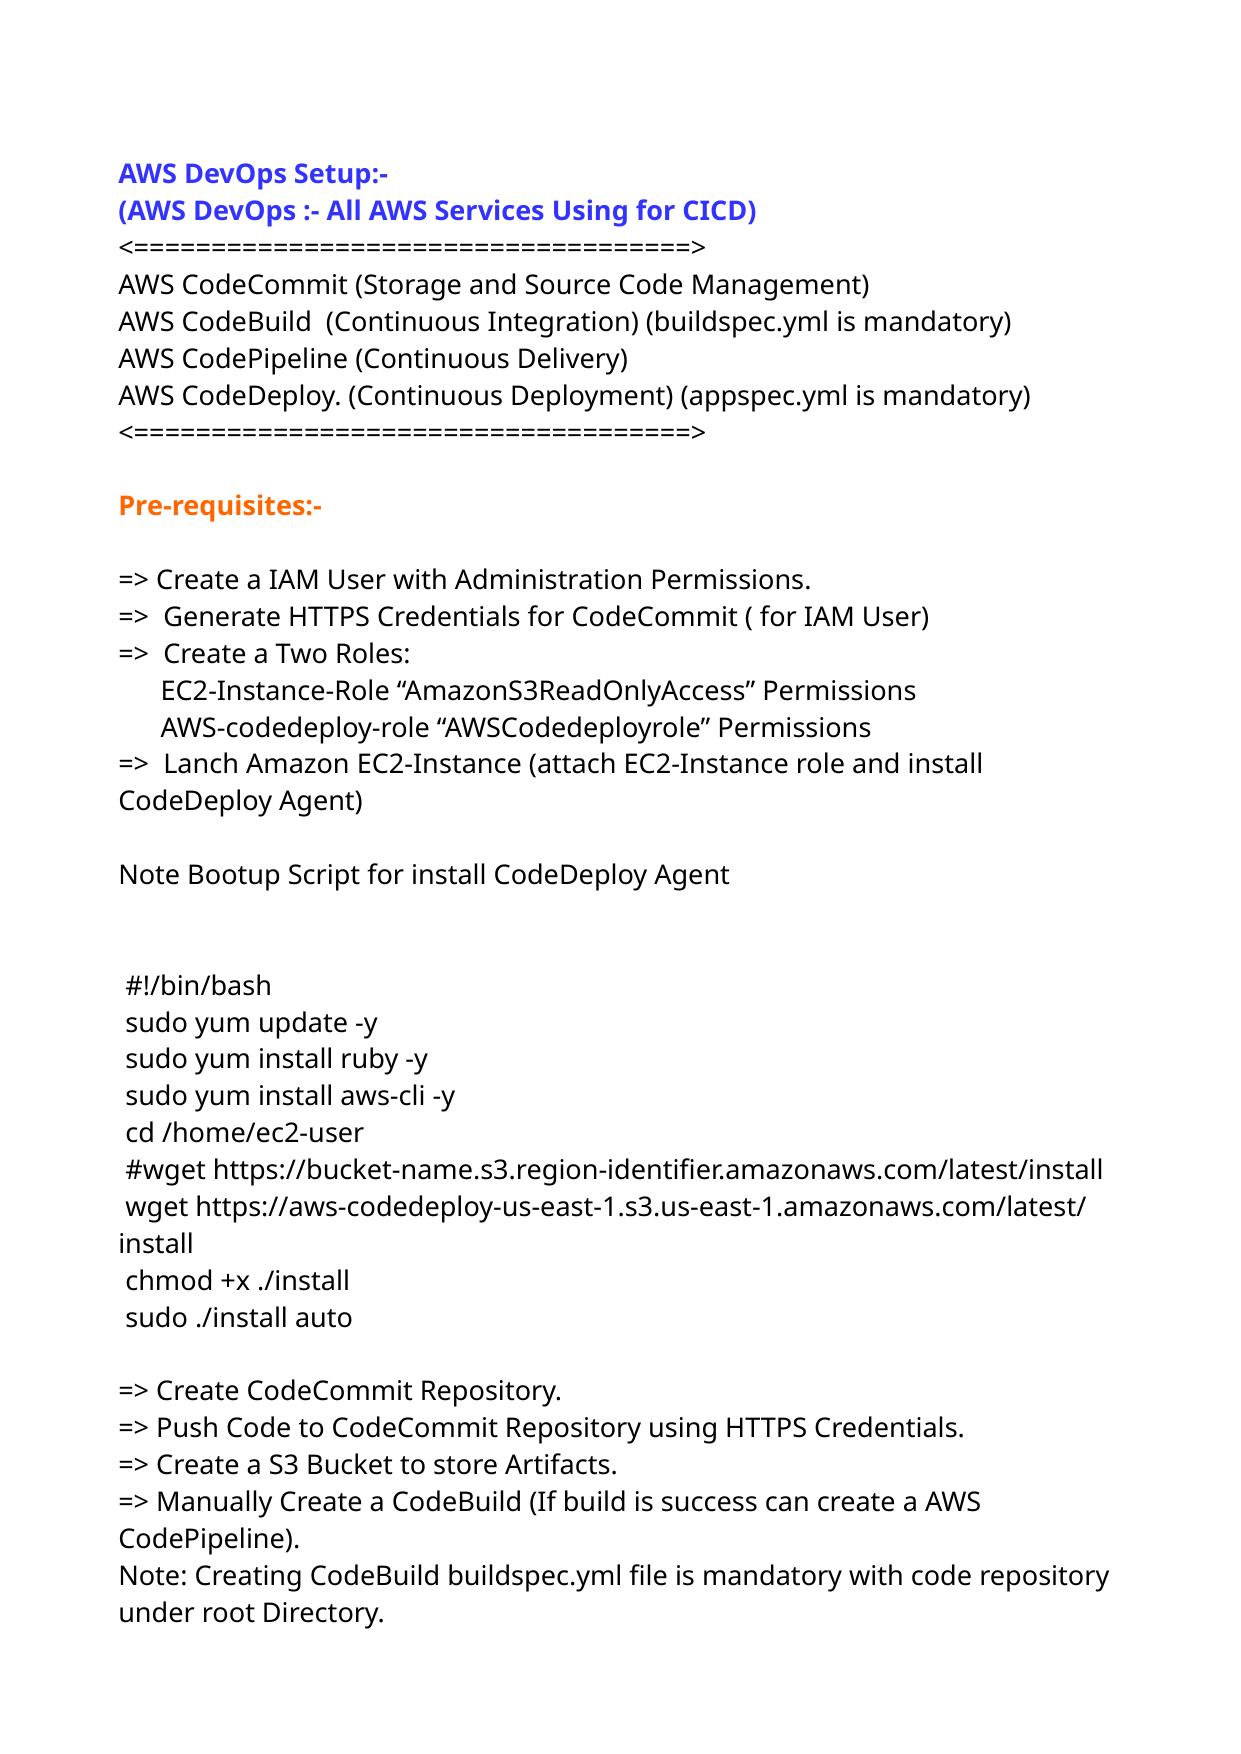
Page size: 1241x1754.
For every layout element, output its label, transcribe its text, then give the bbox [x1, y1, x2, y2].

text wget https://aws-codedeploy-us-east-1.s3.us-east-1.amazonaws.com/latest/install [118, 1187, 1122, 1261]
text => Generate HTTPS Credentials for CodeCommit ( for IAM User) [118, 597, 1122, 634]
text Note Bootup Script for install CodeDeploy Agent [118, 856, 1122, 892]
text AWS-codedeploy-role “AWSCodedeployrole” Permissions [118, 708, 1122, 745]
text AWS CodeCommit (Storage and Source Code Management) [118, 266, 1122, 302]
text AWS DevOps Setup:- [118, 155, 1122, 192]
text => Create a S3 Bucket to store Artifacts. [118, 1446, 1122, 1482]
text Pre-requisites:- [118, 487, 1122, 524]
text => Create a IAM User with Administration Permissions. [118, 561, 1122, 597]
text <====================================> [118, 413, 1122, 450]
text AWS CodePipeline (Continuous Delivery) [118, 339, 1122, 376]
text AWS CodeDeploy. (Continuous Deployment) (appspec.yml is mandatory) [118, 376, 1122, 413]
text => Create CodeCommit Repository. [118, 1372, 1122, 1409]
text <====================================> [118, 229, 1122, 266]
text EC2-Instance-Role “AmazonS3ReadOnlyAccess” Permissions [118, 671, 1122, 708]
text => Create a Two Roles: [118, 634, 1122, 671]
text sudo yum install aws-cli -y [118, 1077, 1122, 1114]
text #wget https://bucket-name.s3.region-identifier.amazonaws.com/latest/install [118, 1151, 1122, 1187]
text sudo yum install ruby -y [118, 1040, 1122, 1077]
text AWS CodeBuild (Continuous Integration) (buildspec.yml is mandatory) [118, 302, 1122, 339]
text cd /home/ec2-user [118, 1114, 1122, 1151]
text sudo yum update -y [118, 1003, 1122, 1040]
text => Lanch Amazon EC2-Instance (attach EC2-Instance role and install CodeDeploy Agent) [118, 745, 1122, 819]
text => Manually Create a CodeBuild (If build is success can create a AWS CodePipeline). [118, 1482, 1122, 1556]
text chmod +x ./install [118, 1261, 1122, 1298]
text #!/bin/bash [118, 966, 1122, 1003]
text Note: Creating CodeBuild buildspec.yml file is mandatory with code repository under root Directory. [118, 1556, 1122, 1630]
text => Push Code to CodeCommit Repository using HTTPS Credentials. [118, 1409, 1122, 1446]
text sudo ./install auto [118, 1298, 1122, 1335]
text (AWS DevOps :- All AWS Services Using for CICD) [118, 192, 1122, 229]
